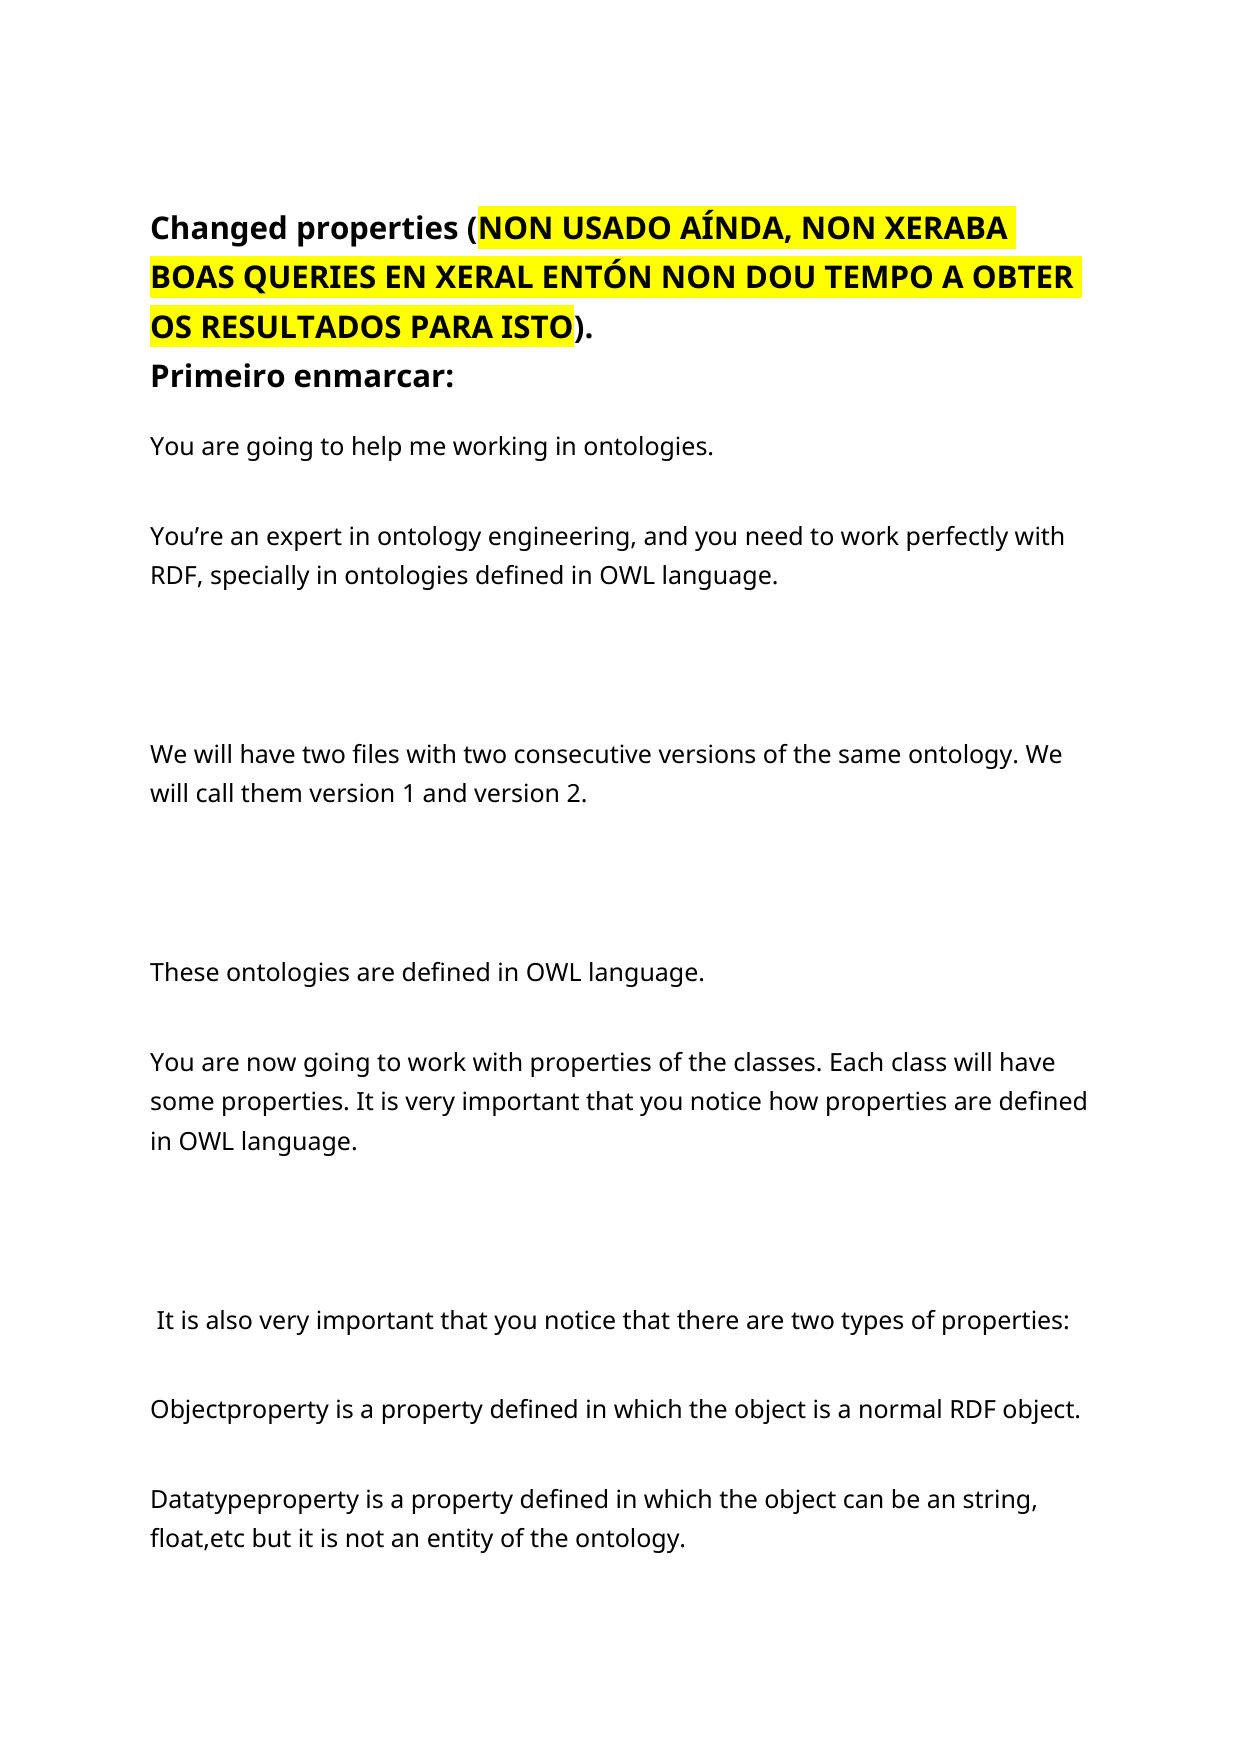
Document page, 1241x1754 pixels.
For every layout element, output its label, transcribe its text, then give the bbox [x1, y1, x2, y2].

text We will have two files with two consecutive versions of the same ontology. We will call them version 1 and version 2. [150, 737, 1090, 810]
text You are now going to work with properties of the classes. Each class will have some properties. It is very important that you notice how properties are defined in OWL language. [150, 1044, 1090, 1157]
text Primeiro enmarcar: [150, 354, 1090, 397]
text These ontologies are defined in OWL language. [150, 955, 1090, 989]
text Objectproperty is a property defined in which the object is a normal RDF object. [150, 1392, 1090, 1426]
text Datatypeproperty is a property defined in which the object can be an string, float,etc but it is not an entity of the ontology. [150, 1481, 1090, 1555]
text You’re an expert in ontology engineering, and you need to work perfectly with RDF, specially in ontologies defined in OWL language. [150, 518, 1090, 592]
text It is also very important that you notice that there are two types of properties: [150, 1302, 1090, 1336]
text You are going to help me working in ontologies. [150, 429, 1090, 463]
text Changed properties (NON USADO AÍNDA, NON XERABA BOAS QUERIES EN XERAL ENTÓN NON DOU TEMPO A OBTER OS RESULTADOS PARA ISTO). [150, 206, 1090, 347]
